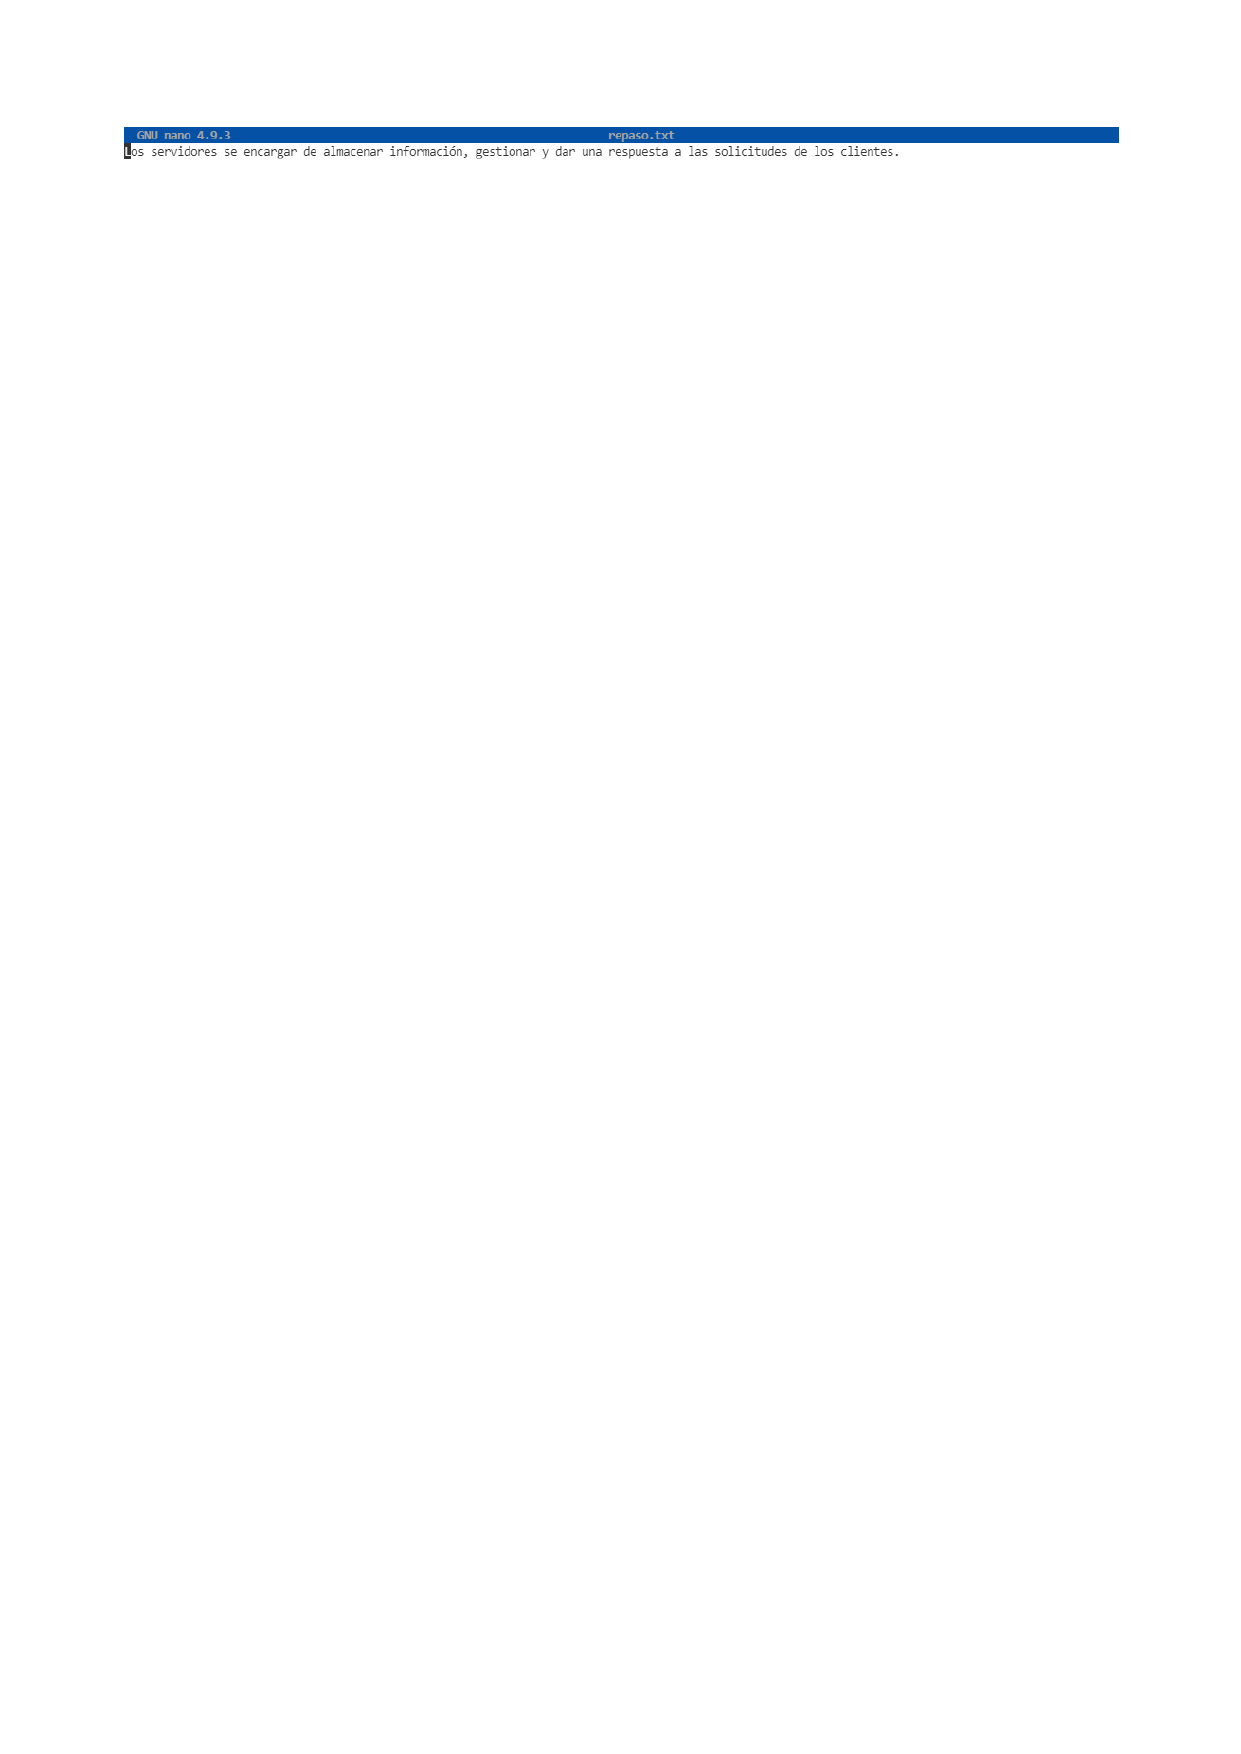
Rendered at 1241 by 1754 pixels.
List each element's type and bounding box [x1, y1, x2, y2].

picture [118, 118, 1123, 241]
